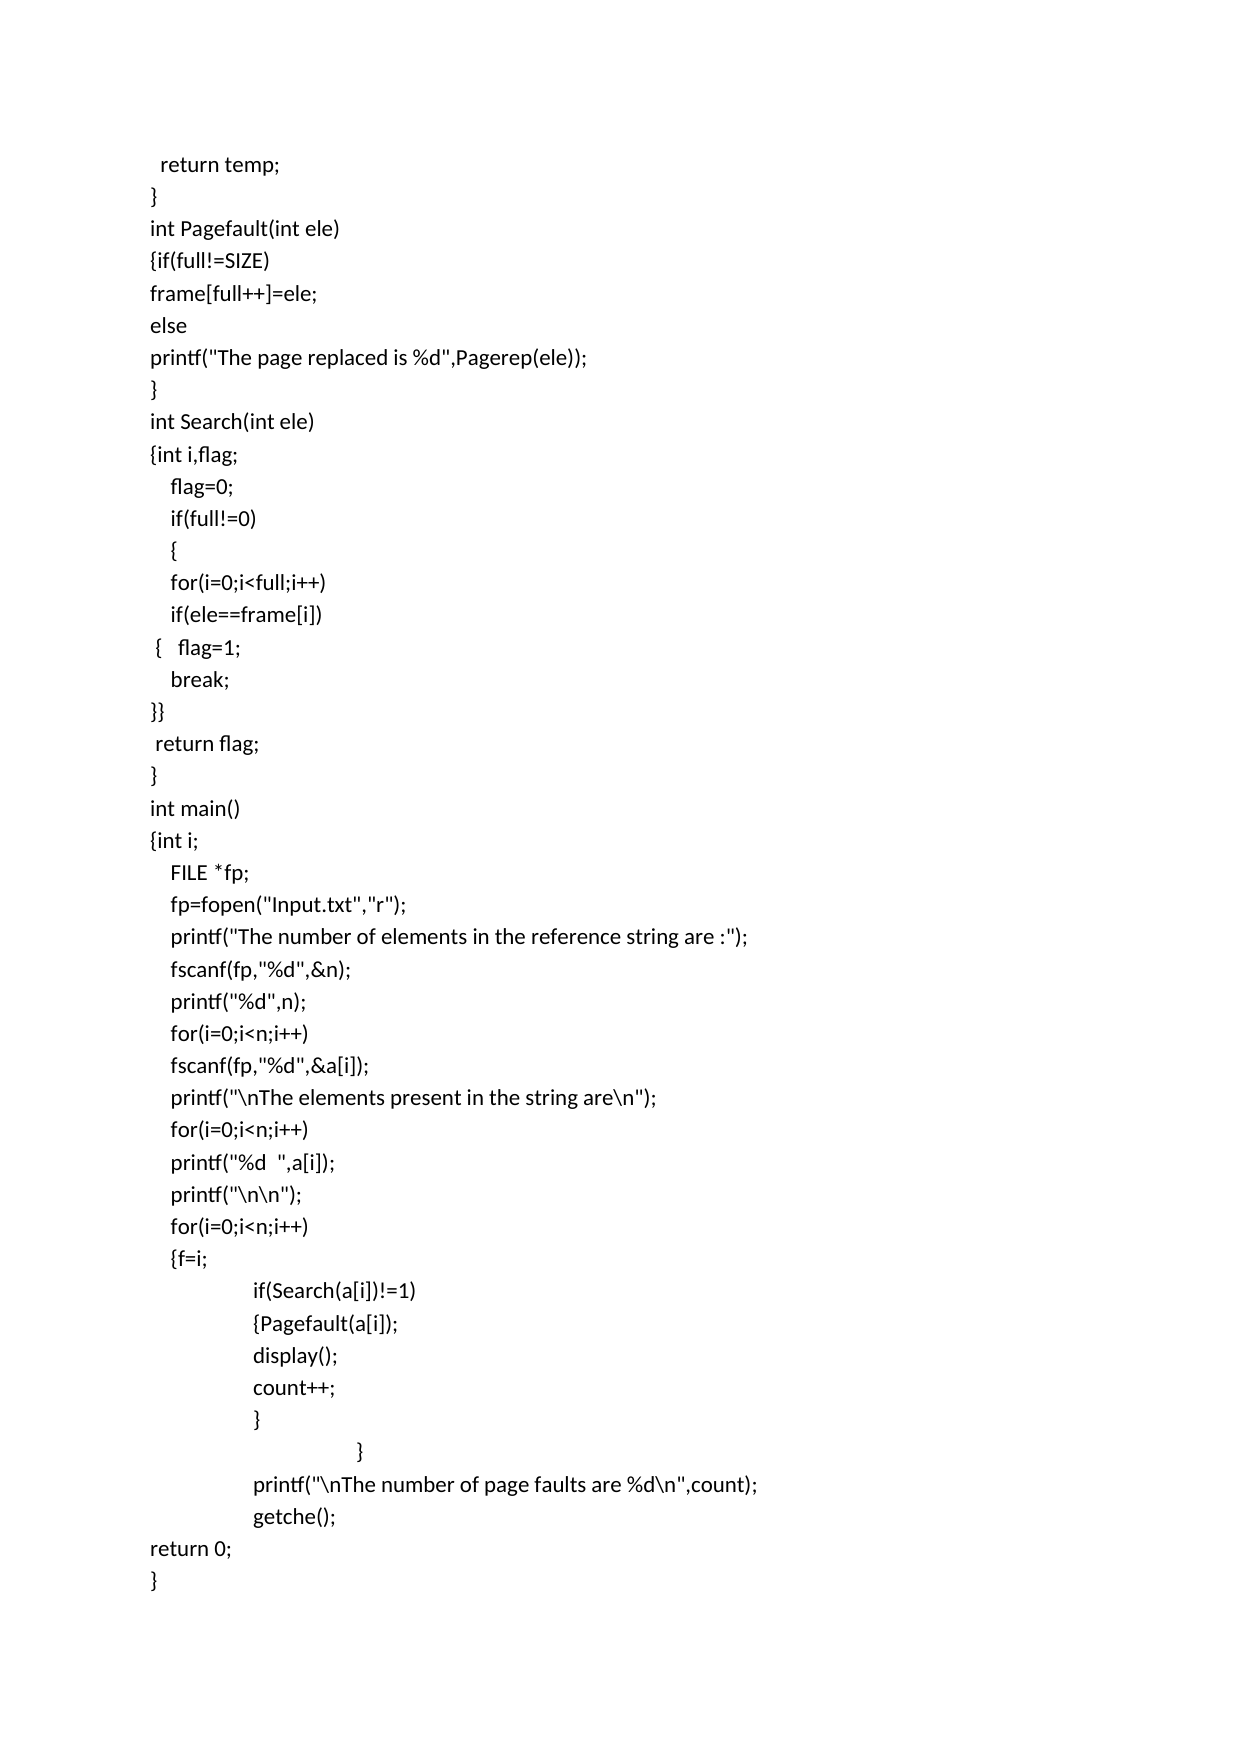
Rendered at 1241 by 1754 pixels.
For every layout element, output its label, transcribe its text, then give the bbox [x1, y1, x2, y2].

text break; [150, 665, 1091, 693]
text for(i=0;i<full;i++) [150, 568, 1091, 596]
text return flag; [150, 729, 1091, 757]
text } [150, 182, 1091, 210]
text fscanf(fp,"%d",&n); [150, 955, 1091, 983]
text printf("The page replaced is %d",Pagerep(ele)); [150, 343, 1091, 371]
text int Search(int ele) [150, 407, 1091, 436]
text {if(full!=SIZE) [150, 247, 1091, 274]
text frame[full++]=ele; [150, 279, 1091, 307]
text fscanf(fp,"%d",&a[i]); [150, 1051, 1091, 1079]
text int main() [150, 794, 1091, 822]
text printf("\nThe number of page faults are %d\n",count); [150, 1470, 1091, 1498]
text fp=fopen("Input.txt","r"); [150, 890, 1091, 918]
text printf("\nThe elements present in the string are\n"); [150, 1083, 1091, 1111]
text {int i,flag; [150, 440, 1091, 468]
text printf("%d",n); [150, 987, 1091, 1015]
text else [150, 311, 1091, 339]
text { flag=1; [150, 633, 1091, 661]
text int Pagefault(int ele) [150, 214, 1091, 242]
text if(ele==frame[i]) [150, 601, 1091, 629]
text if(full!=0) [150, 504, 1091, 532]
text return temp; [150, 150, 1091, 178]
text } [150, 375, 1091, 403]
text { [150, 536, 1091, 564]
text printf("%d ",a[i]); [150, 1148, 1091, 1176]
text display(); [150, 1341, 1091, 1369]
text FILE *fp; [150, 858, 1091, 886]
text if(Search(a[i])!=1) [150, 1277, 1091, 1304]
text for(i=0;i<n;i++) [150, 1212, 1091, 1240]
text } [150, 762, 1091, 789]
text } [150, 1566, 1091, 1594]
text } [150, 1437, 1091, 1466]
text for(i=0;i<n;i++) [150, 1116, 1091, 1144]
text {int i; [150, 826, 1091, 854]
text flag=0; [150, 472, 1091, 500]
text count++; [150, 1373, 1091, 1401]
text return 0; [150, 1534, 1091, 1562]
text printf("\n\n"); [150, 1180, 1091, 1208]
text } [150, 1405, 1091, 1433]
text }} [150, 697, 1091, 725]
text for(i=0;i<n;i++) [150, 1019, 1091, 1047]
text getche(); [150, 1502, 1091, 1530]
text {f=i; [150, 1244, 1091, 1272]
text printf("The number of elements in the reference string are :"); [150, 922, 1091, 951]
text {Pagefault(a[i]); [150, 1309, 1091, 1337]
